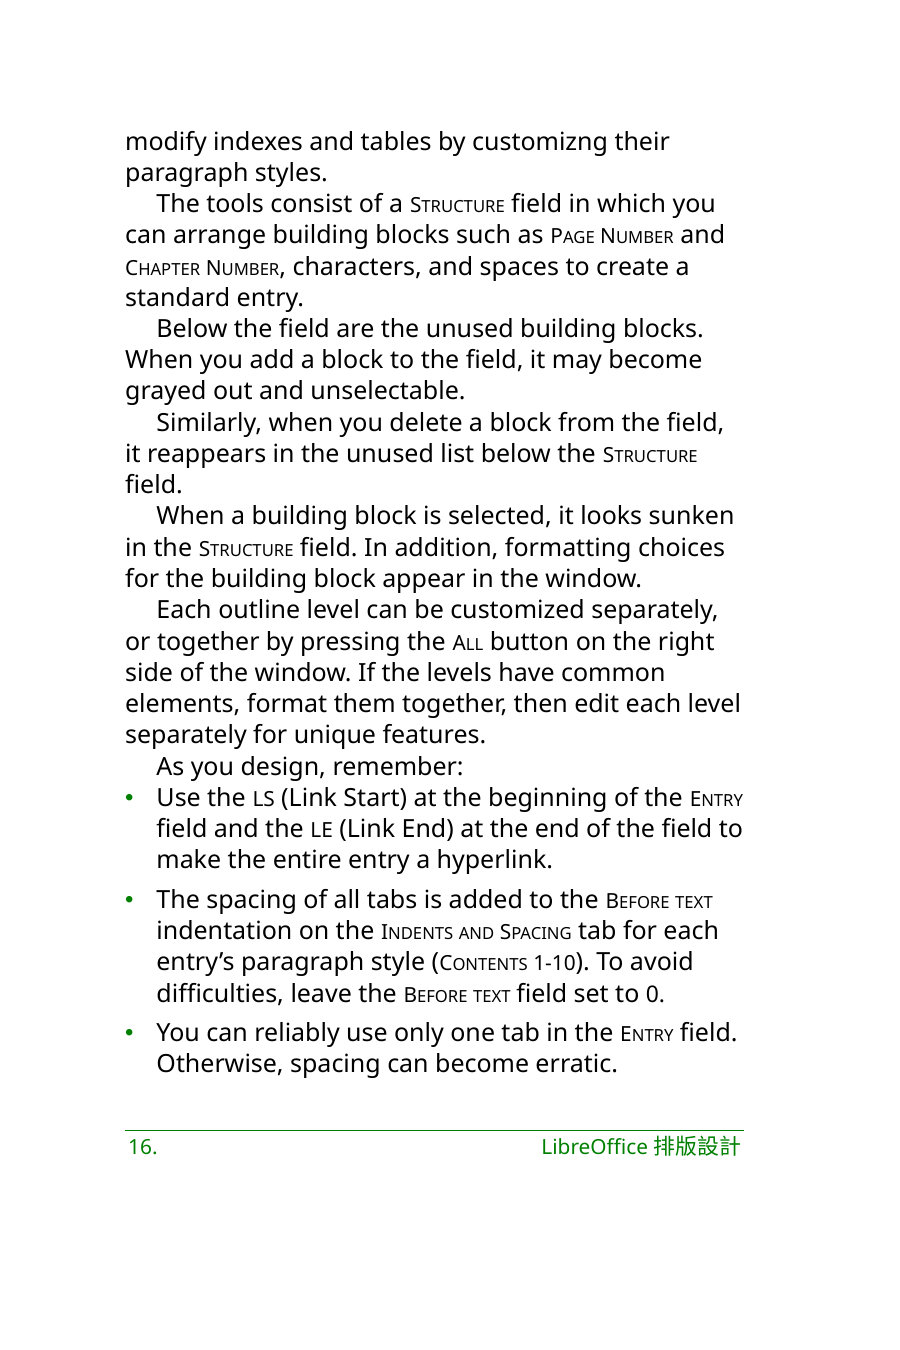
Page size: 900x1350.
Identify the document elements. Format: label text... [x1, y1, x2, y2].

text modify indexes and tables by customizng their paragraph styles. [125, 125, 744, 187]
list The spacing of all tabs is added to the Before text indentation on the Indents and Spacing tab for each entry’s paragraph style (Contents 1-10). To avoid difficulties, leave the Before text field set to 0. [125, 883, 744, 1008]
list You can reliably use only one tab in the Entry field. Otherwise, spacing can become erratic. [125, 1017, 744, 1079]
text When a building block is selected, it looks sunken in the Structure field. In addition, formatting choices for the building block appear in the window. [125, 500, 744, 594]
list Use the LS (Link Start) at the beginning of the Entry field and the LE (Link End) at the end of the field to make the entire entry a hyperlink. [125, 781, 744, 875]
text Below the field are the unused building blocks. When you add a block to the field, it may become grayed out and unselectable. [125, 312, 744, 406]
text Similarly, when you delete a block from the field, it reappears in the unused list below the Structure field. [125, 406, 744, 500]
text The tools consist of a Structure field in which you can arrange building blocks such as Page Number and Chapter Number, characters, and spaces to create a standard entry. [125, 187, 744, 312]
text As you design, remember: [125, 750, 744, 781]
text Each outline level can be customized separately, or together by pressing the All button on the right side of the window. If the levels have common elements, format them together, then edit each level separately for unique features. [125, 594, 744, 750]
